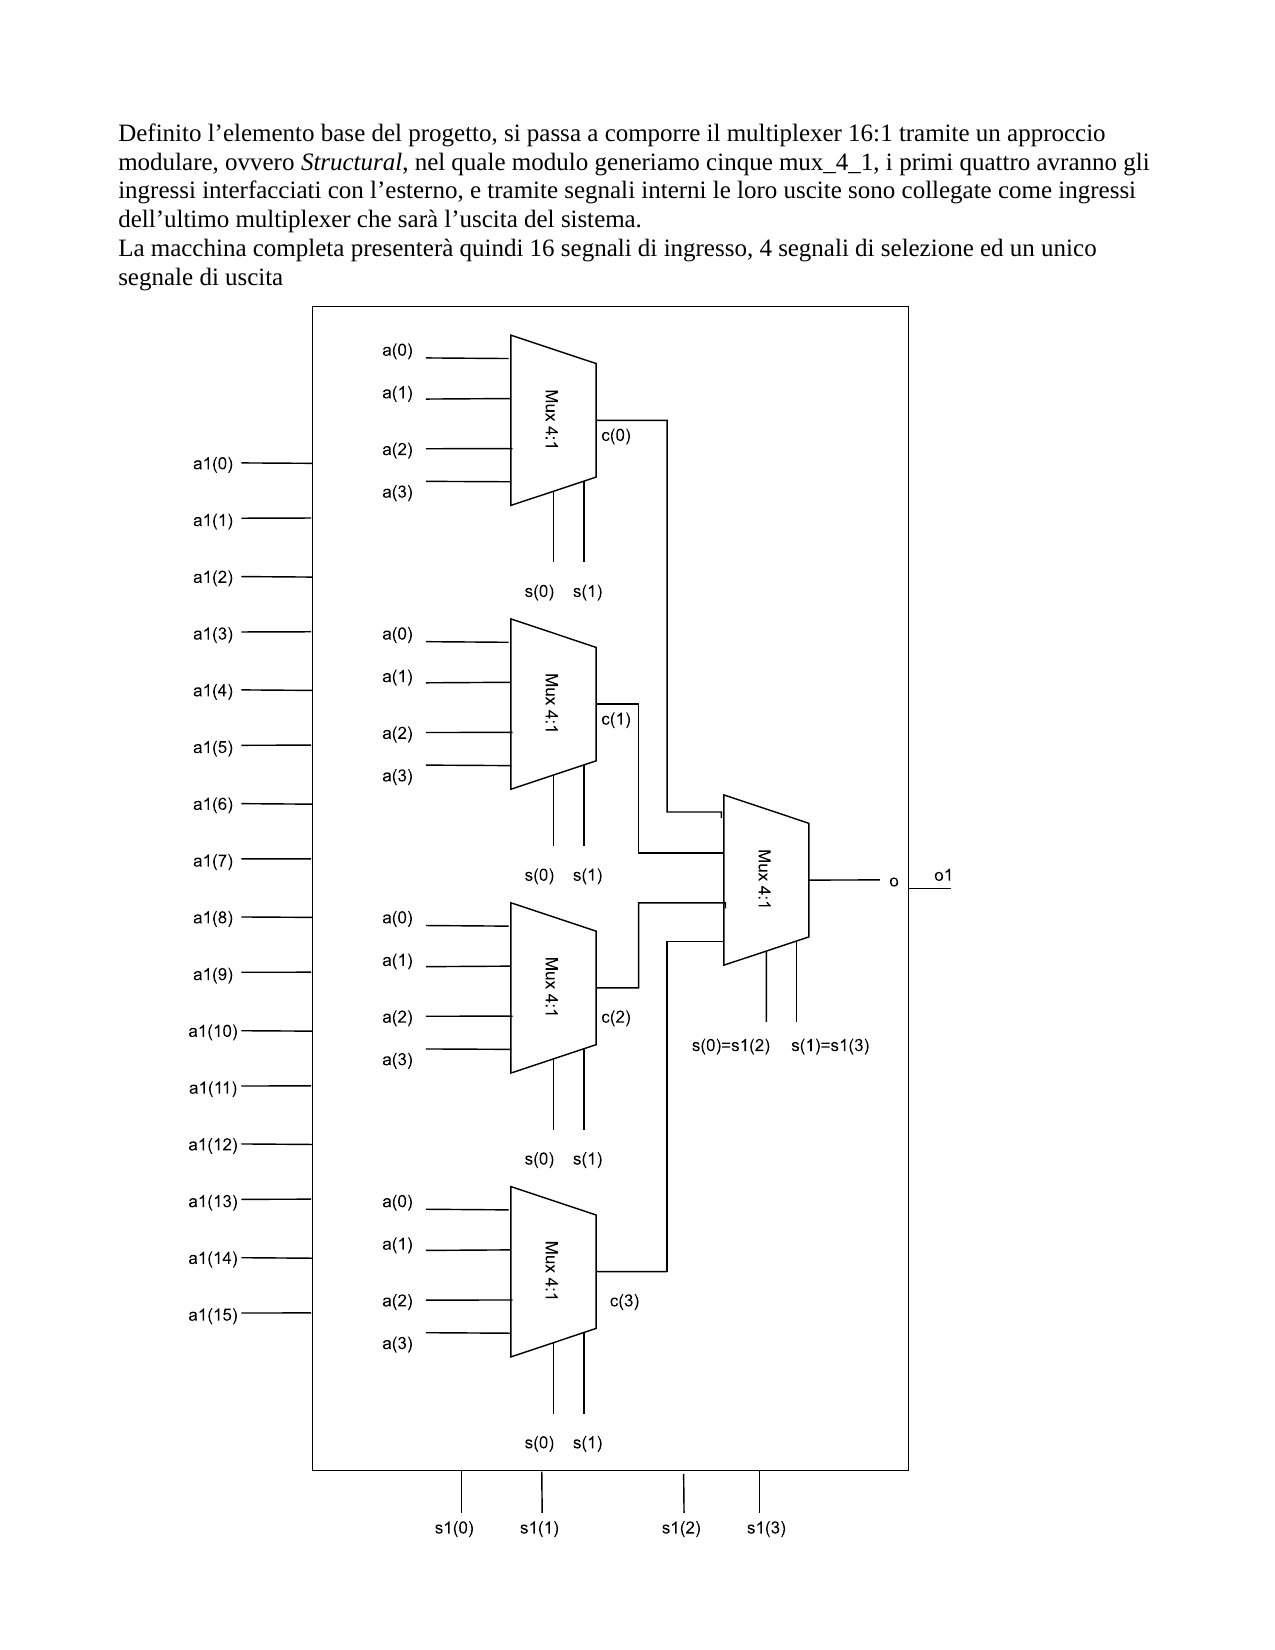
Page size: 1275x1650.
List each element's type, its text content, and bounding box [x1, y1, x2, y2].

text Definito l’elemento base del progetto, si passa a comporre il multiplexer 16:1 tramite un approccio modulare, ovvero Structural, nel quale modulo generiamo cinque mux_4_1, i primi quattro avranno gli ingressi interfacciati con l’esterno, e tramite segnali interni le loro uscite sono collegate come ingressi dell’ultimo multiplexer che sarà l’uscita del sistema. [118, 118, 1157, 233]
text La macchina completa presenterà quindi 16 segnali di ingresso, 4 segnali di selezione ed un unico segnale di uscita [118, 233, 1157, 291]
